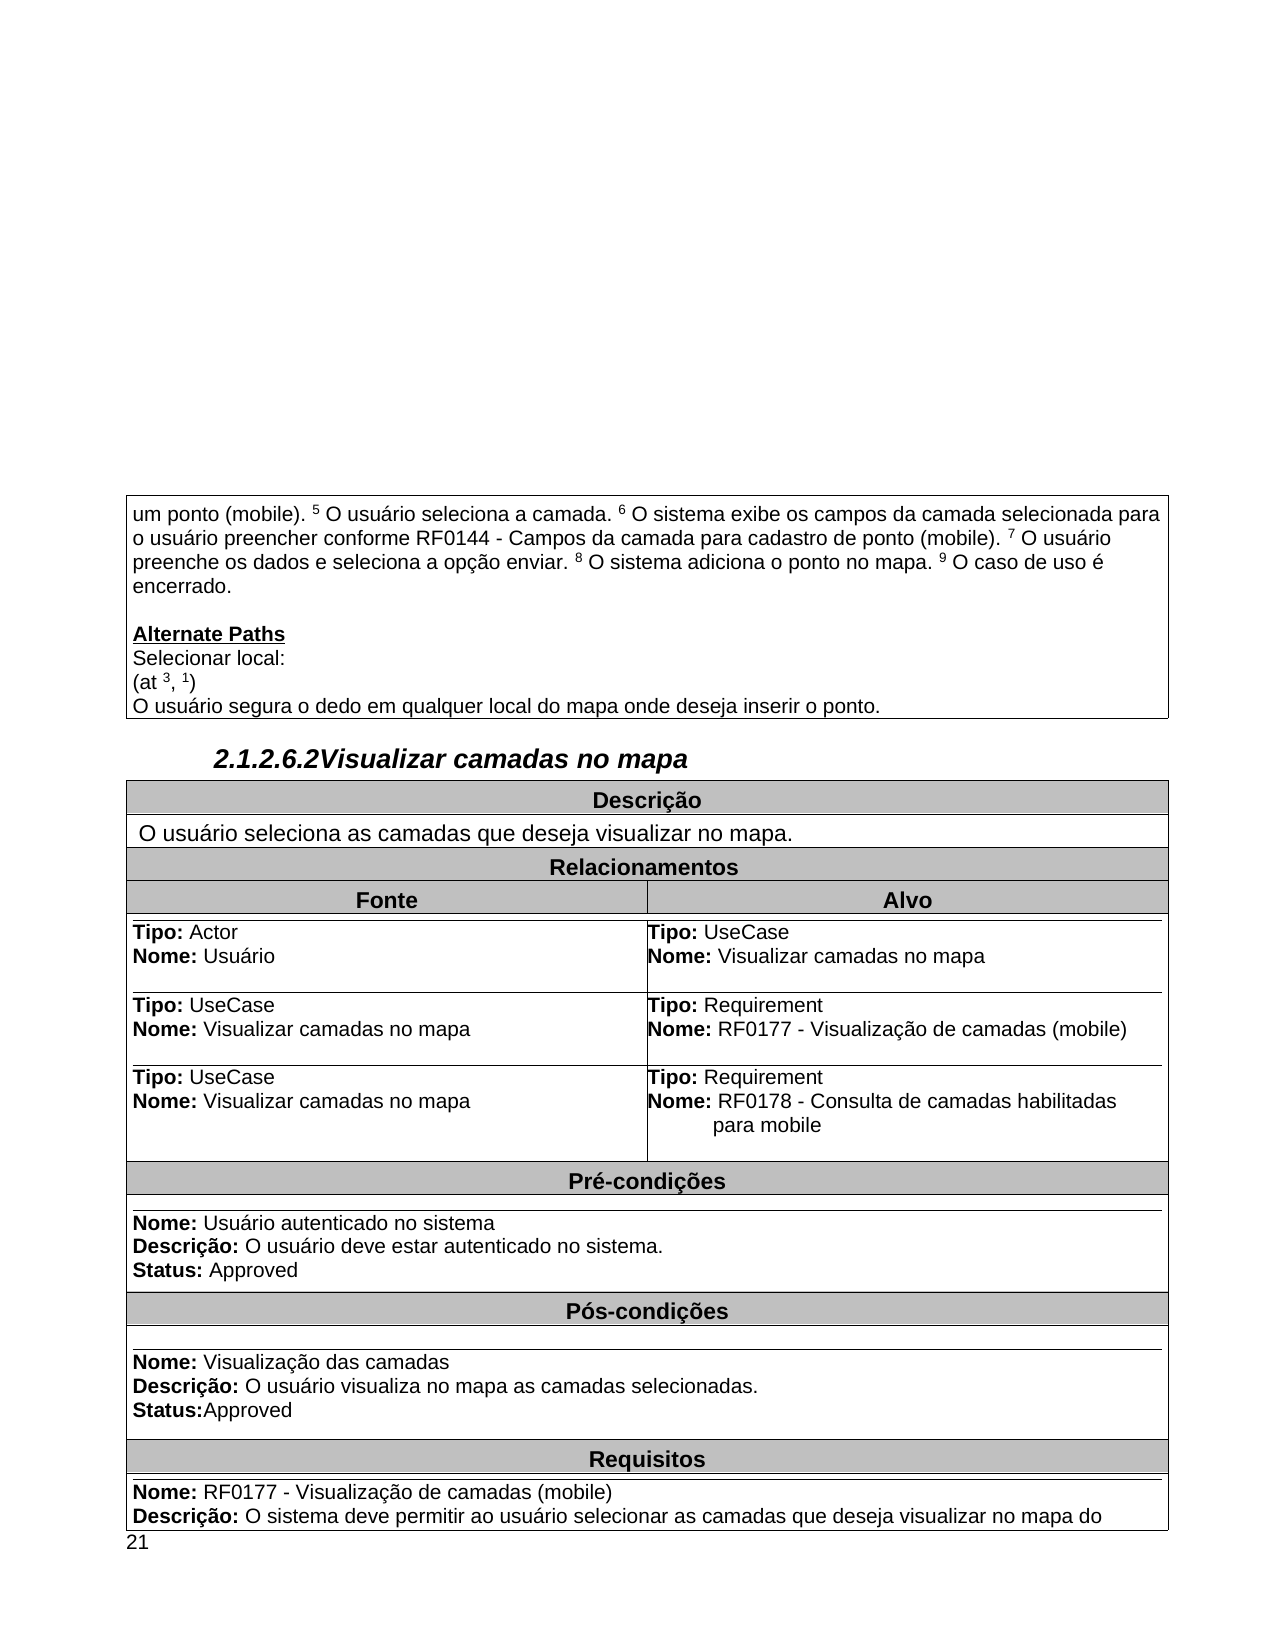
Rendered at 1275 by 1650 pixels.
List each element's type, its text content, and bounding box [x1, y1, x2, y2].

table_cell Relacionamentos [127, 848, 1168, 880]
table_header Nome: RF0177 - Visualização de camadas (mobile) Descrição: O sistema deve permitir ao usuário selecionar as camadas que deseja visualizar no mapa do [133, 1480, 1162, 1528]
table_cell [127, 914, 1168, 1161]
table_cell Fonte [127, 881, 647, 913]
table_cell Tipo: UseCase Nome: Visualizar camadas no mapa [133, 1066, 647, 1161]
table_cell [127, 1326, 1168, 1439]
table_header Nome: Visualização das camadas Descrição: O usuário visualiza no mapa as camadas selecionadas. Status:Approved [133, 1350, 1162, 1421]
table_cell Tipo: UseCase Nome: Visualizar camadas no mapa [133, 993, 647, 1064]
table_cell um ponto (mobile). 5 O usuário seleciona a camada. 6 O sistema exibe os campos da camada selecionada para o usuário preencher conforme RF0144 - Campos da camada para cadastro de ponto (mobile). 7 O usuário preenche os dados e seleciona a opção enviar. 8 O sistema adiciona o ponto no mapa. 9 O caso de uso é encerrado. Alternate Paths Selecionar local: (at 3, 1) O usuário segura o dedo em qualquer local do mapa onde deseja inserir o ponto. [127, 496, 1168, 717]
table_cell [127, 1195, 1168, 1291]
table_header Nome: Usuário autenticado no sistema Descrição: O usuário deve estar autenticado no sistema. Status: Approved [133, 1211, 1162, 1282]
table_cell Tipo: Requirement Nome: RF0178 - Consulta de camadas habilitadas para mobile [648, 1066, 1162, 1161]
table_cell Pré-condições [127, 1162, 1168, 1194]
table_cell Alvo [648, 881, 1168, 913]
table_header Tipo: UseCase Nome: Visualizar camadas no mapa [648, 921, 1162, 992]
table_cell Tipo: Requirement Nome: RF0177 - Visualização de camadas (mobile) [648, 993, 1162, 1064]
table_header Tipo: Actor Nome: Usuário [133, 921, 647, 992]
table_header Descrição [127, 781, 1168, 813]
table_cell [127, 1474, 1168, 1529]
list Visualizar camadas no mapa [214, 743, 1155, 774]
table_cell O usuário seleciona as camadas que deseja visualizar no mapa. [127, 815, 1168, 847]
table_cell Pós-condições [127, 1293, 1168, 1324]
table_cell Requisitos [127, 1440, 1168, 1472]
